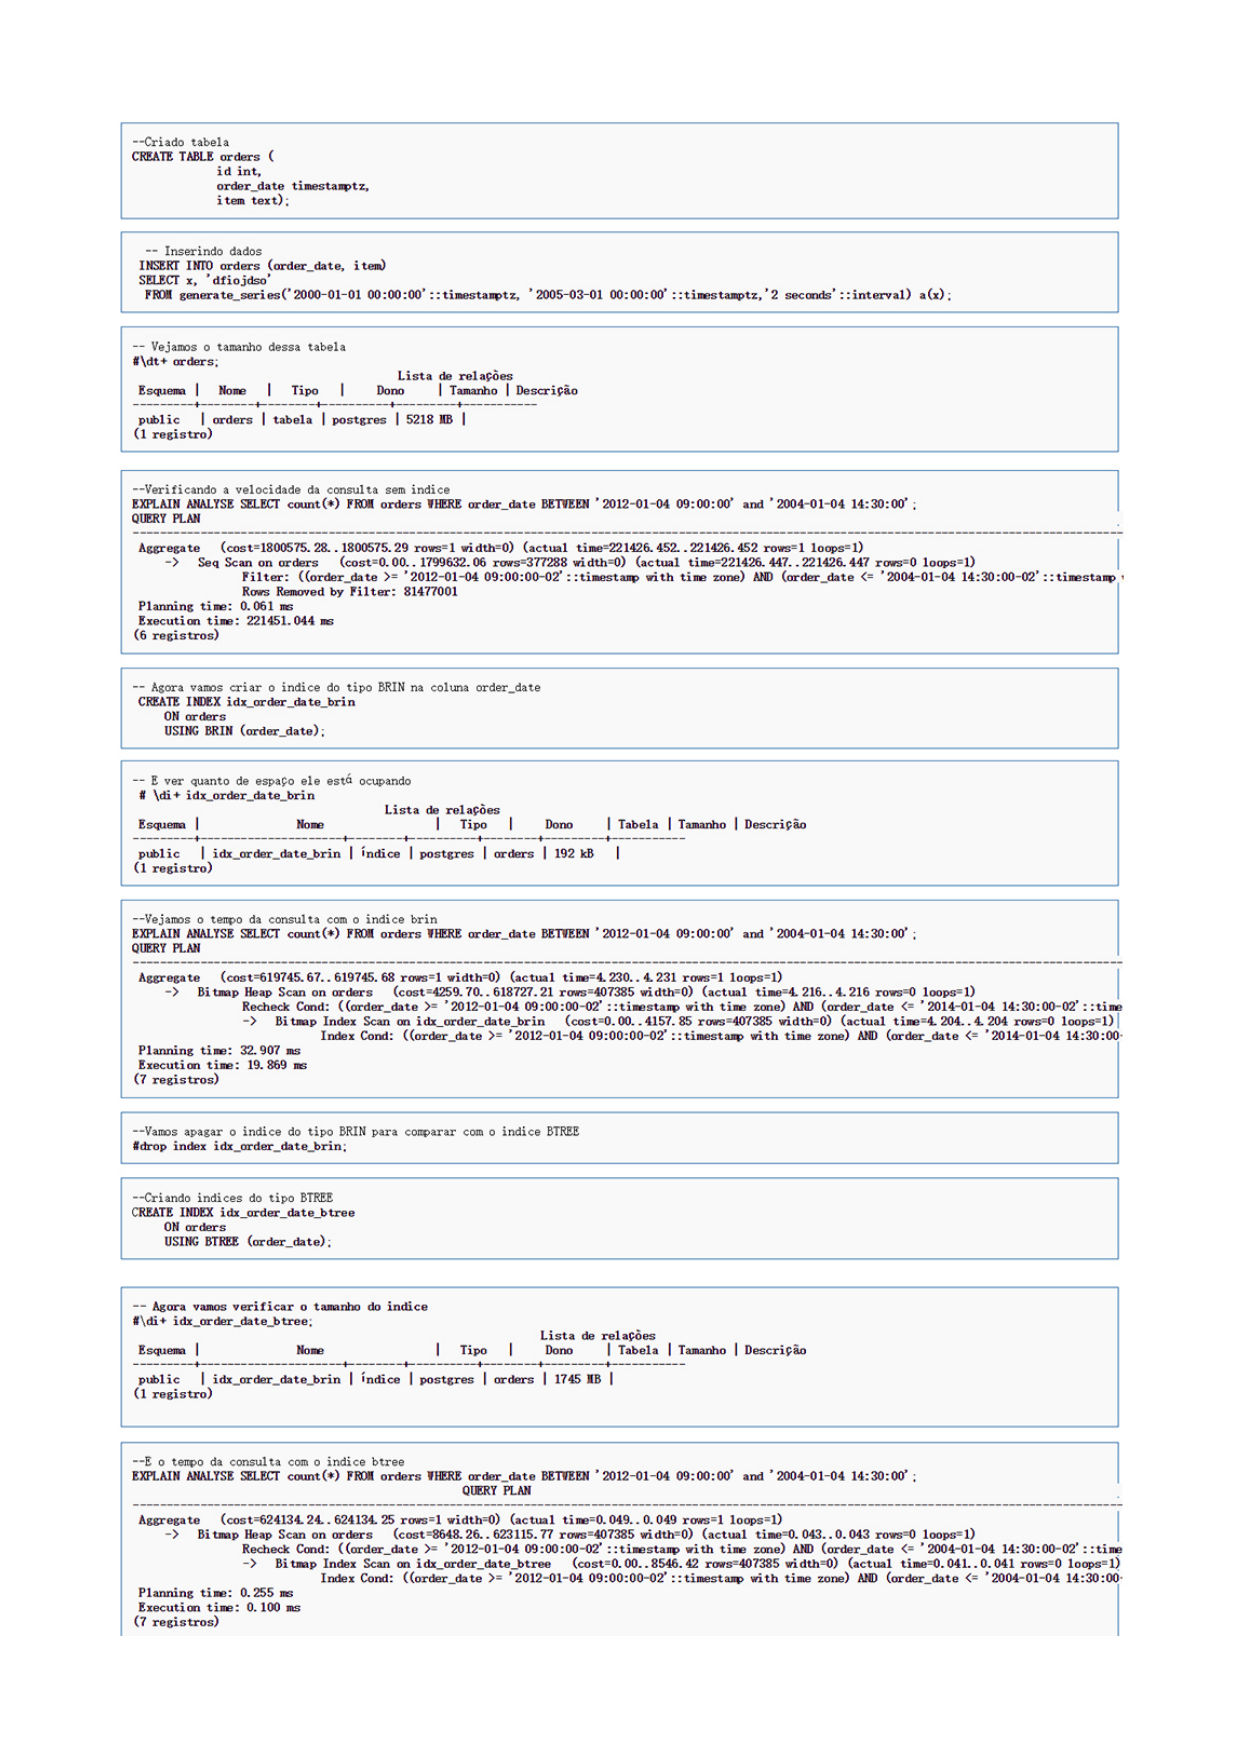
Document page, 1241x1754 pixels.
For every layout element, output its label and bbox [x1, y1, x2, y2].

picture [118, 118, 1129, 1636]
